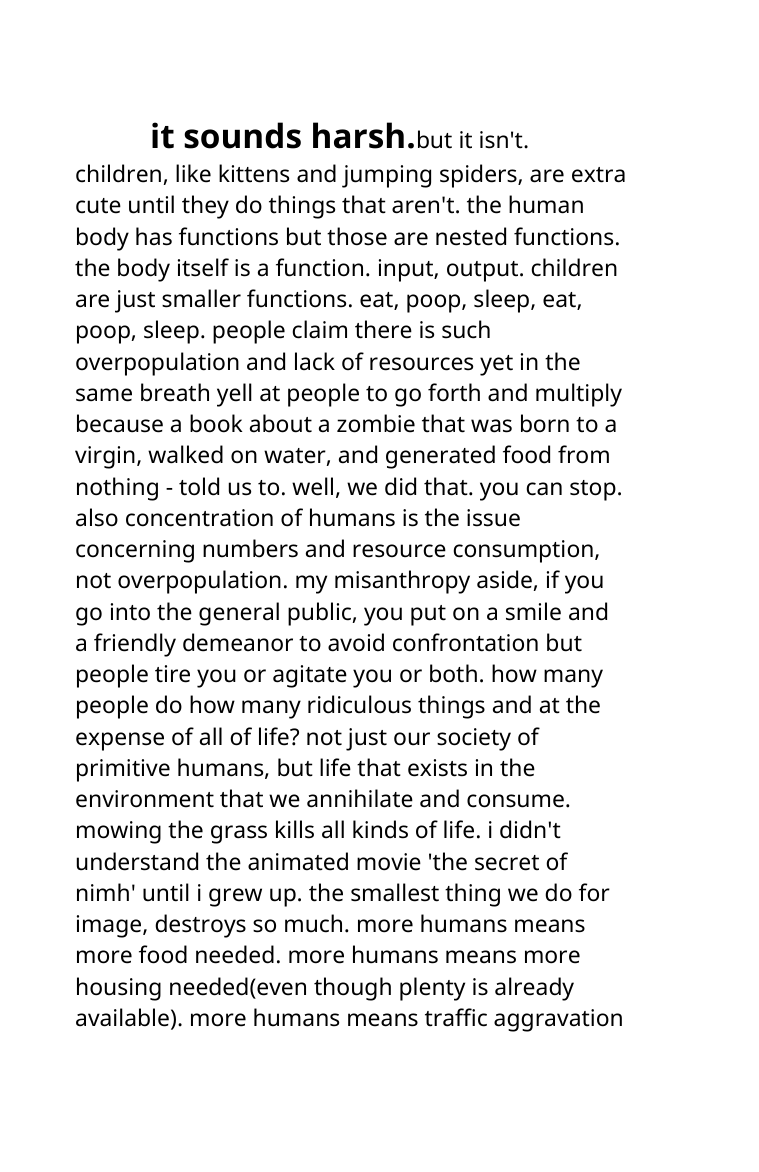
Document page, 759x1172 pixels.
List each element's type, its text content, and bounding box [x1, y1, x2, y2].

text it sounds harsh.but it isn't. children, like kittens and jumping spiders, are extra cute until they do things that aren't. the human body has functions but those are nested functions. the body itself is a function. input, output. children are just smaller functions. eat, poop, sleep, eat, poop, sleep. people claim there is such overpopulation and lack of resources yet in the same breath yell at people to go forth and multiply because a book about a zombie that was born to a virgin, walked on water, and generated food from nothing - told us to. well, we did that. you can stop. also concentration of humans is the issue concerning numbers and resource consumption, not overpopulation. my misanthropy aside, if you go into the general public, you put on a smile and a friendly demeanor to avoid confrontation but people tire you or agitate you or both. how many people do how many ridiculous things and at the expense of all of life? not just our society of primitive humans, but life that exists in the environment that we annihilate and consume. mowing the grass kills all kinds of life. i didn't understand the animated movie 'the secret of nimh' until i grew up. the smallest thing we do for image, destroys so much. more humans means more food needed. more humans means more housing needed(even though plenty is already available). more humans means traffic aggravation [75, 112, 627, 1033]
